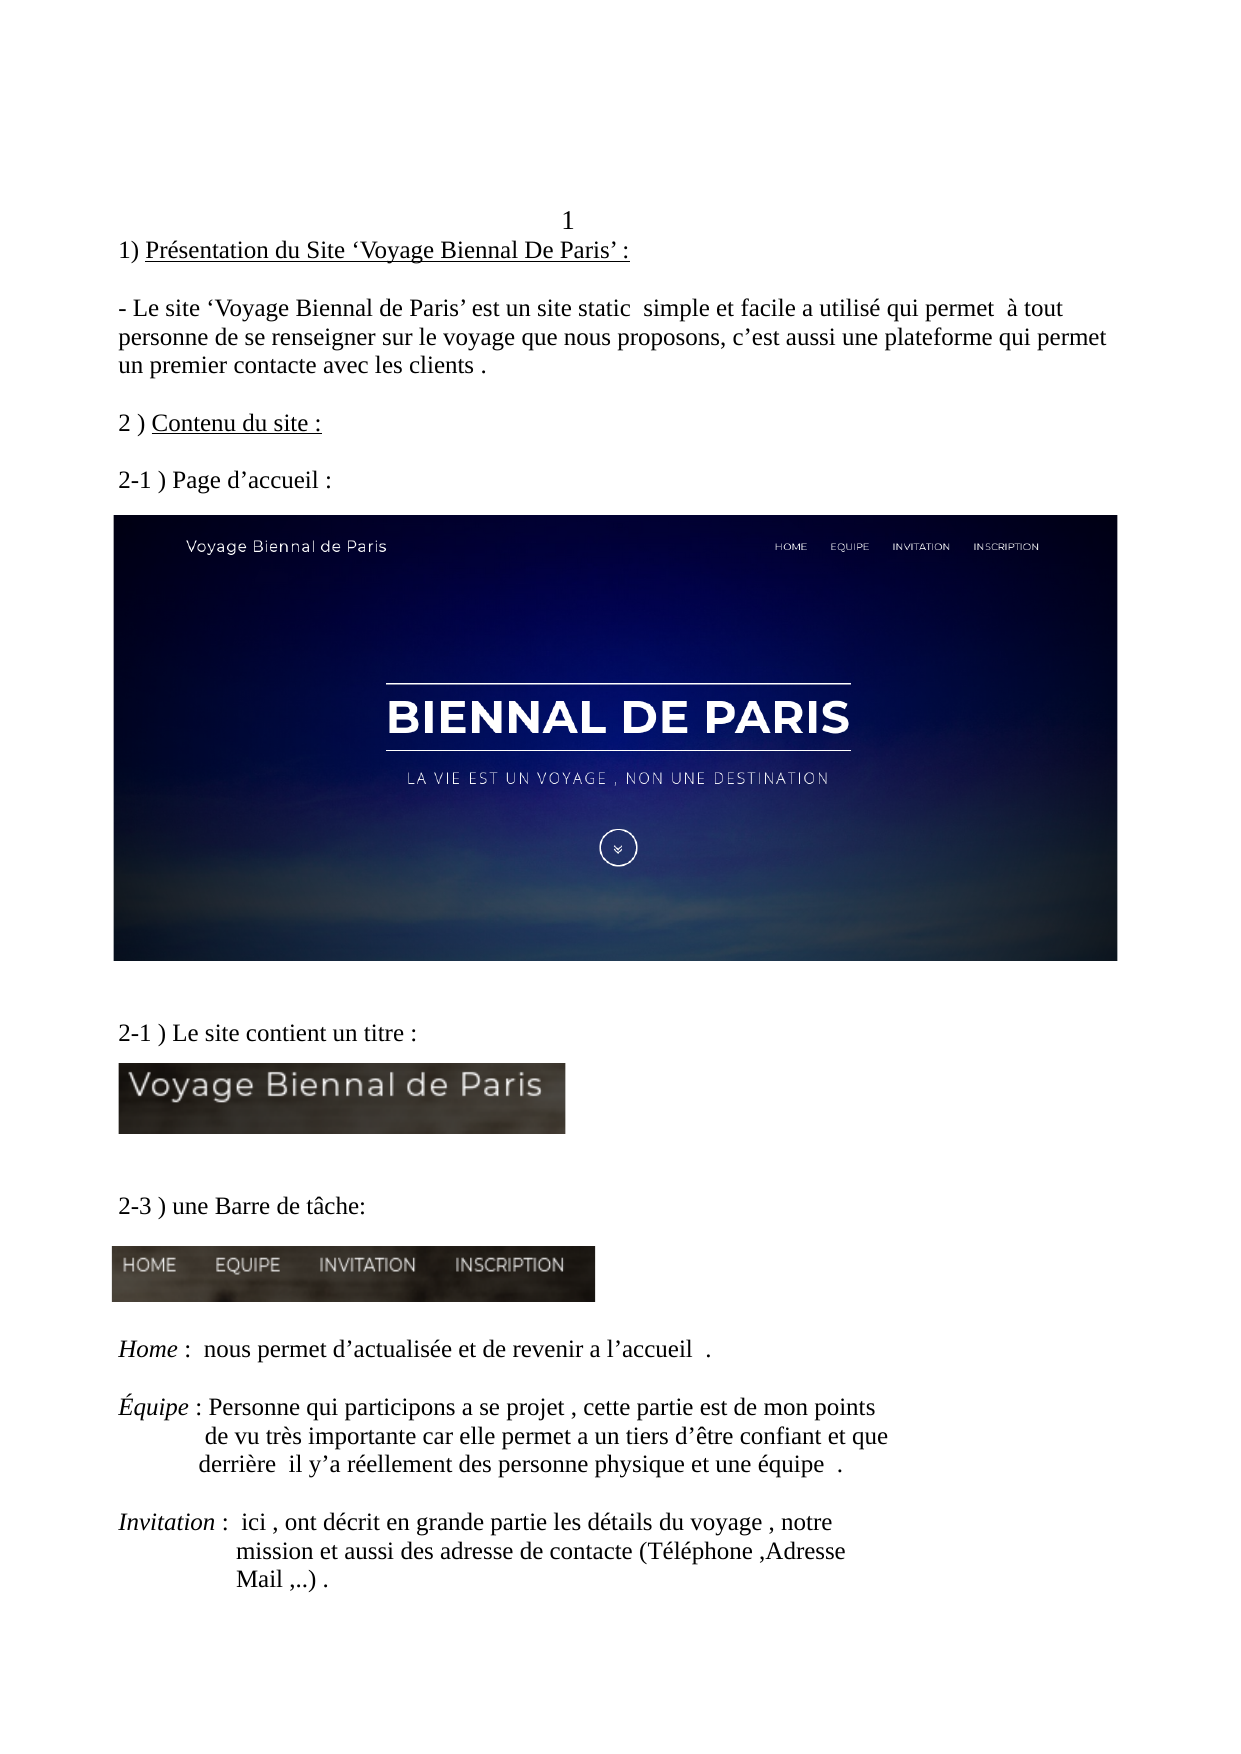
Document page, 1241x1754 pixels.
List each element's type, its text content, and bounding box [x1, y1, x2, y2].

text derrière il y’a réellement des personne physique et une équipe . [118, 1449, 1122, 1478]
text 1 [118, 176, 1122, 236]
picture [118, 1593, 1122, 1636]
text 2-1 ) Page d’accueil : [118, 466, 1122, 494]
text Équipe : Personne qui participons a se projet , cette partie est de mon points [118, 1392, 1122, 1421]
text Invitation : ici , ont décrit en grande partie les détails du voyage , notre mission et aussi des adresse de contacte (Téléphone ,Adresse Mail ,..) . [118, 1507, 1122, 1593]
text 2-1 ) Le site contient un titre : [118, 1018, 1122, 1047]
text 1) Présentation du Site ‘Voyage Biennal De Paris’ : [118, 236, 1122, 264]
text Home : nous permet d’actualisée et de revenir a l’accueil . [118, 1334, 1122, 1363]
picture [118, 1047, 1122, 1191]
picture [118, 117, 1122, 176]
picture [113, 494, 1122, 1018]
picture [118, 264, 1122, 293]
picture [118, 1363, 1122, 1392]
text 2 ) Contenu du site : [118, 408, 1122, 437]
text - Le site ‘Voyage Biennal de Paris’ est un site static simple et facile a utilisé qui permet à tout personne de se renseigner sur le voyage que nous proposons, c’est aussi une plateforme qui permet un premier contacte avec les clients . [118, 293, 1122, 379]
text 2-3 ) une Barre de tâche: [118, 1191, 1122, 1219]
picture [111, 1219, 1122, 1334]
picture [118, 379, 1122, 408]
picture [118, 1478, 1122, 1507]
picture [118, 437, 1122, 466]
text de vu très importante car elle permet a un tiers d’être confiant et que [118, 1421, 1122, 1449]
